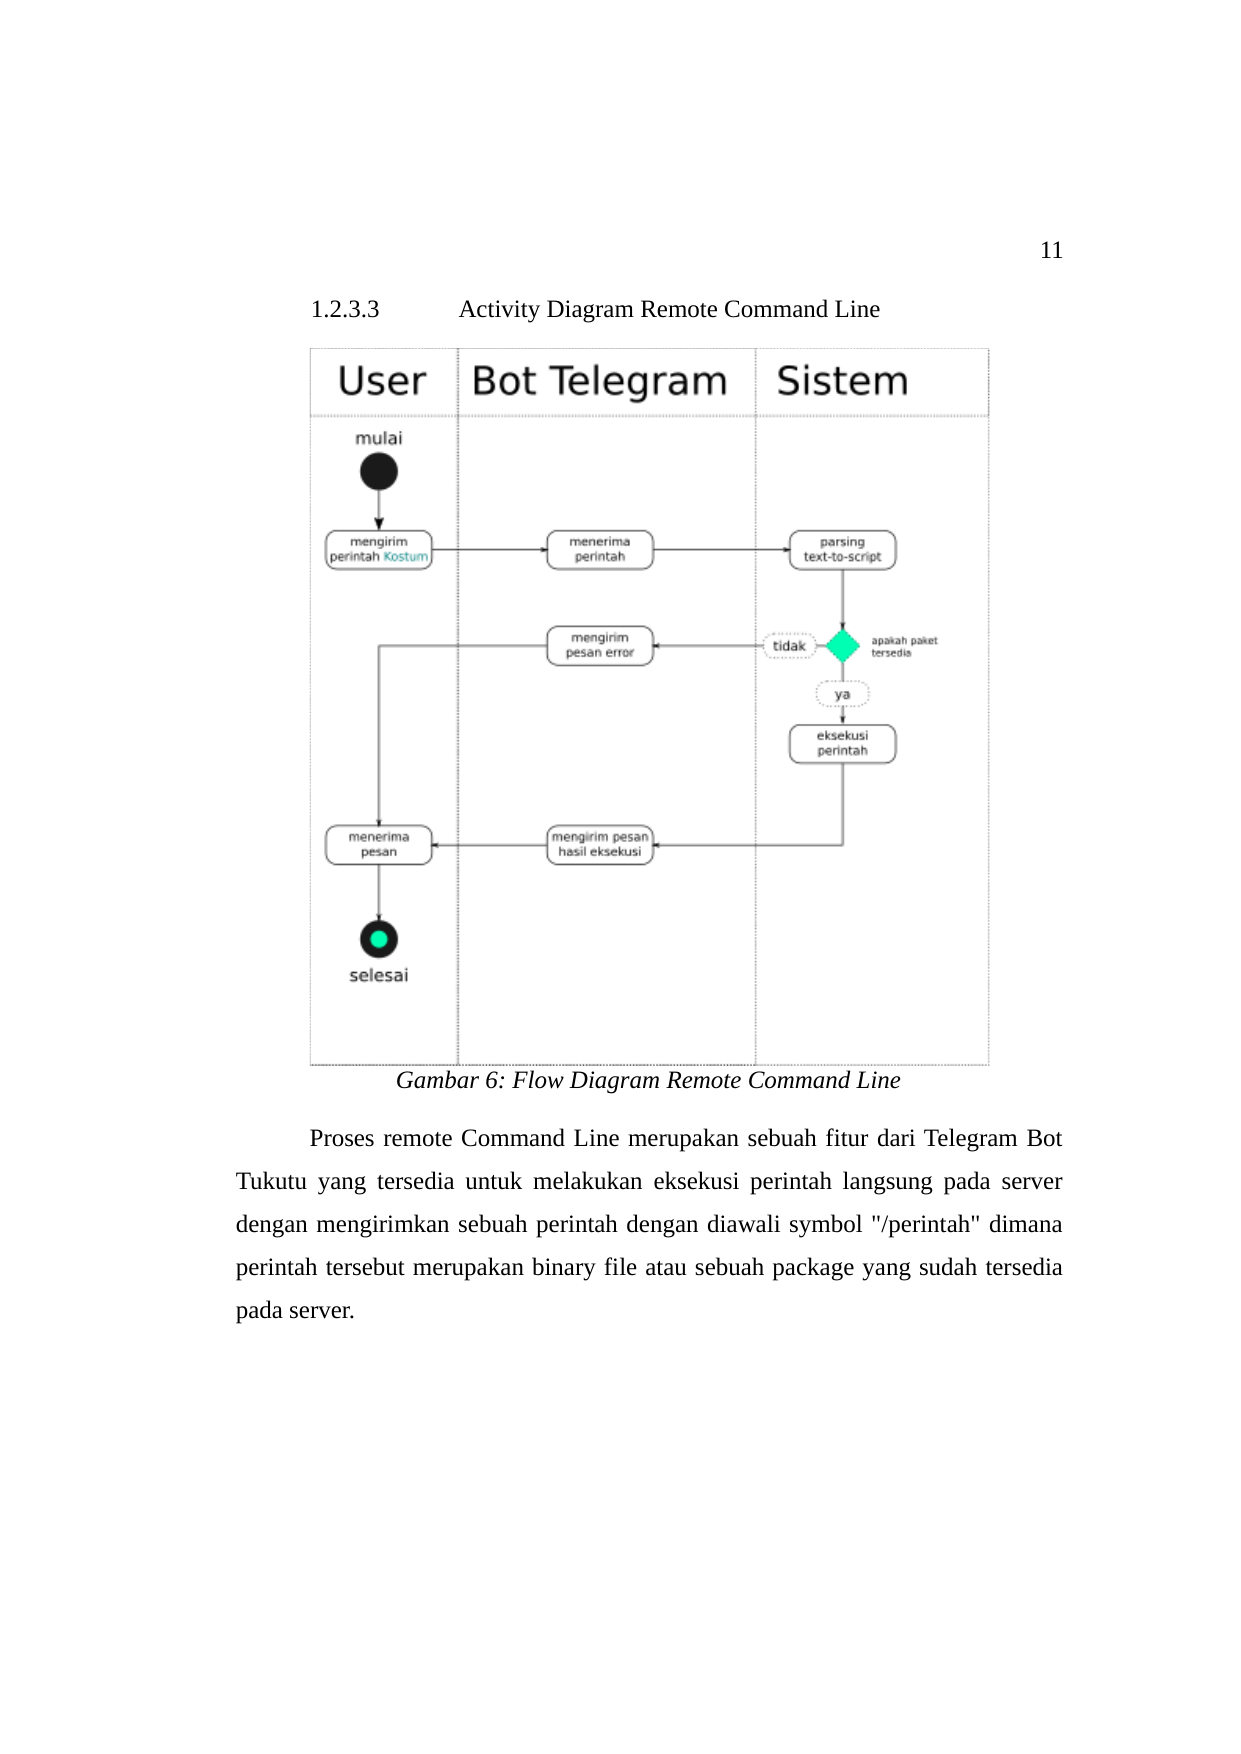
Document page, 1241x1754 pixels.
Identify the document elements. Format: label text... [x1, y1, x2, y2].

picture [309, 348, 990, 1066]
subtitle Activity Diagram Remote Command Line [311, 294, 1063, 323]
text Proses remote Command Line merupakan sebuah fitur dari Telegram Bot Tukutu yang tersedia untuk melakukan eksekusi perintah langsung pada server dengan mengirimkan sebuah perintah dengan diawali symbol "/perintah" dimana perintah tersebut merupakan binary file atau sebuah package yang sudah tersedia pada server. [236, 1123, 1063, 1324]
text Gambar 6: Flow Diagram Remote Command Line [310, 1066, 989, 1094]
